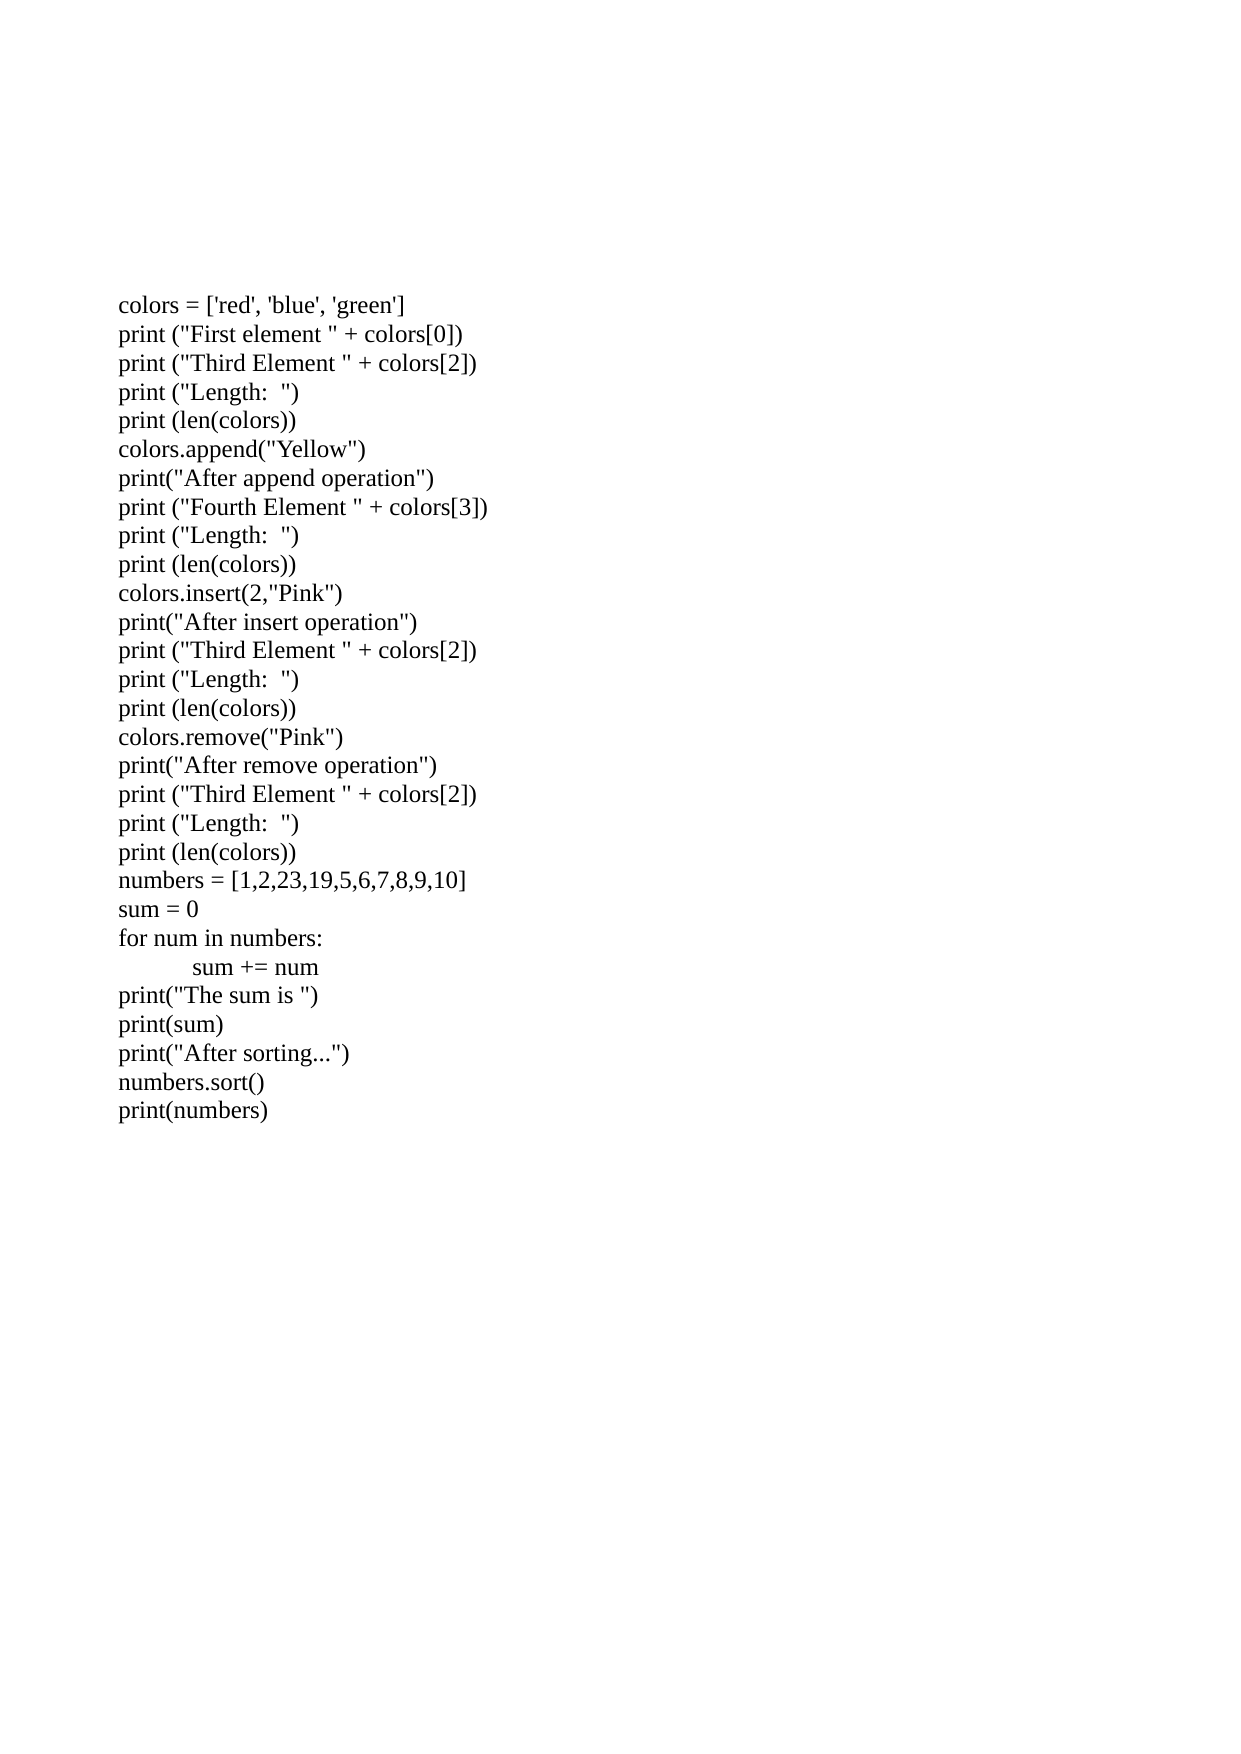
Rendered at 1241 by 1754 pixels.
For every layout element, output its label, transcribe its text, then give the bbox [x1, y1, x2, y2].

text print (len(colors)) [118, 693, 1122, 722]
text print("After remove operation") [118, 751, 1122, 779]
text print ("First element " + colors[0]) [118, 319, 1122, 348]
text print ("Length: ") [118, 808, 1122, 837]
text colors = ['red', 'blue', 'green'] [118, 291, 1122, 319]
text print("After append operation") [118, 463, 1122, 492]
text print (len(colors)) [118, 837, 1122, 866]
text for num in numbers: [118, 923, 1122, 952]
text print ("Third Element " + colors[2]) [118, 779, 1122, 808]
text print (len(colors)) [118, 406, 1122, 434]
text numbers.sort() [118, 1067, 1122, 1096]
text colors.append("Yellow") [118, 434, 1122, 463]
text sum = 0 [118, 894, 1122, 923]
text sum += num [118, 952, 1122, 981]
text print ("Third Element " + colors[2]) [118, 636, 1122, 664]
text print ("Fourth Element " + colors[3]) [118, 492, 1122, 521]
text print (len(colors)) [118, 549, 1122, 578]
text print ("Third Element " + colors[2]) [118, 348, 1122, 377]
text print("The sum is ") [118, 981, 1122, 1009]
text print ("Length: ") [118, 377, 1122, 406]
text numbers = [1,2,23,19,5,6,7,8,9,10] [118, 866, 1122, 894]
text print ("Length: ") [118, 521, 1122, 549]
text colors.insert(2,"Pink") [118, 578, 1122, 607]
text print("After sorting...") [118, 1038, 1122, 1067]
text colors.remove("Pink") [118, 722, 1122, 751]
text print("After insert operation") [118, 607, 1122, 636]
text print ("Length: ") [118, 664, 1122, 693]
text print(numbers) [118, 1096, 1122, 1124]
text print(sum) [118, 1009, 1122, 1038]
